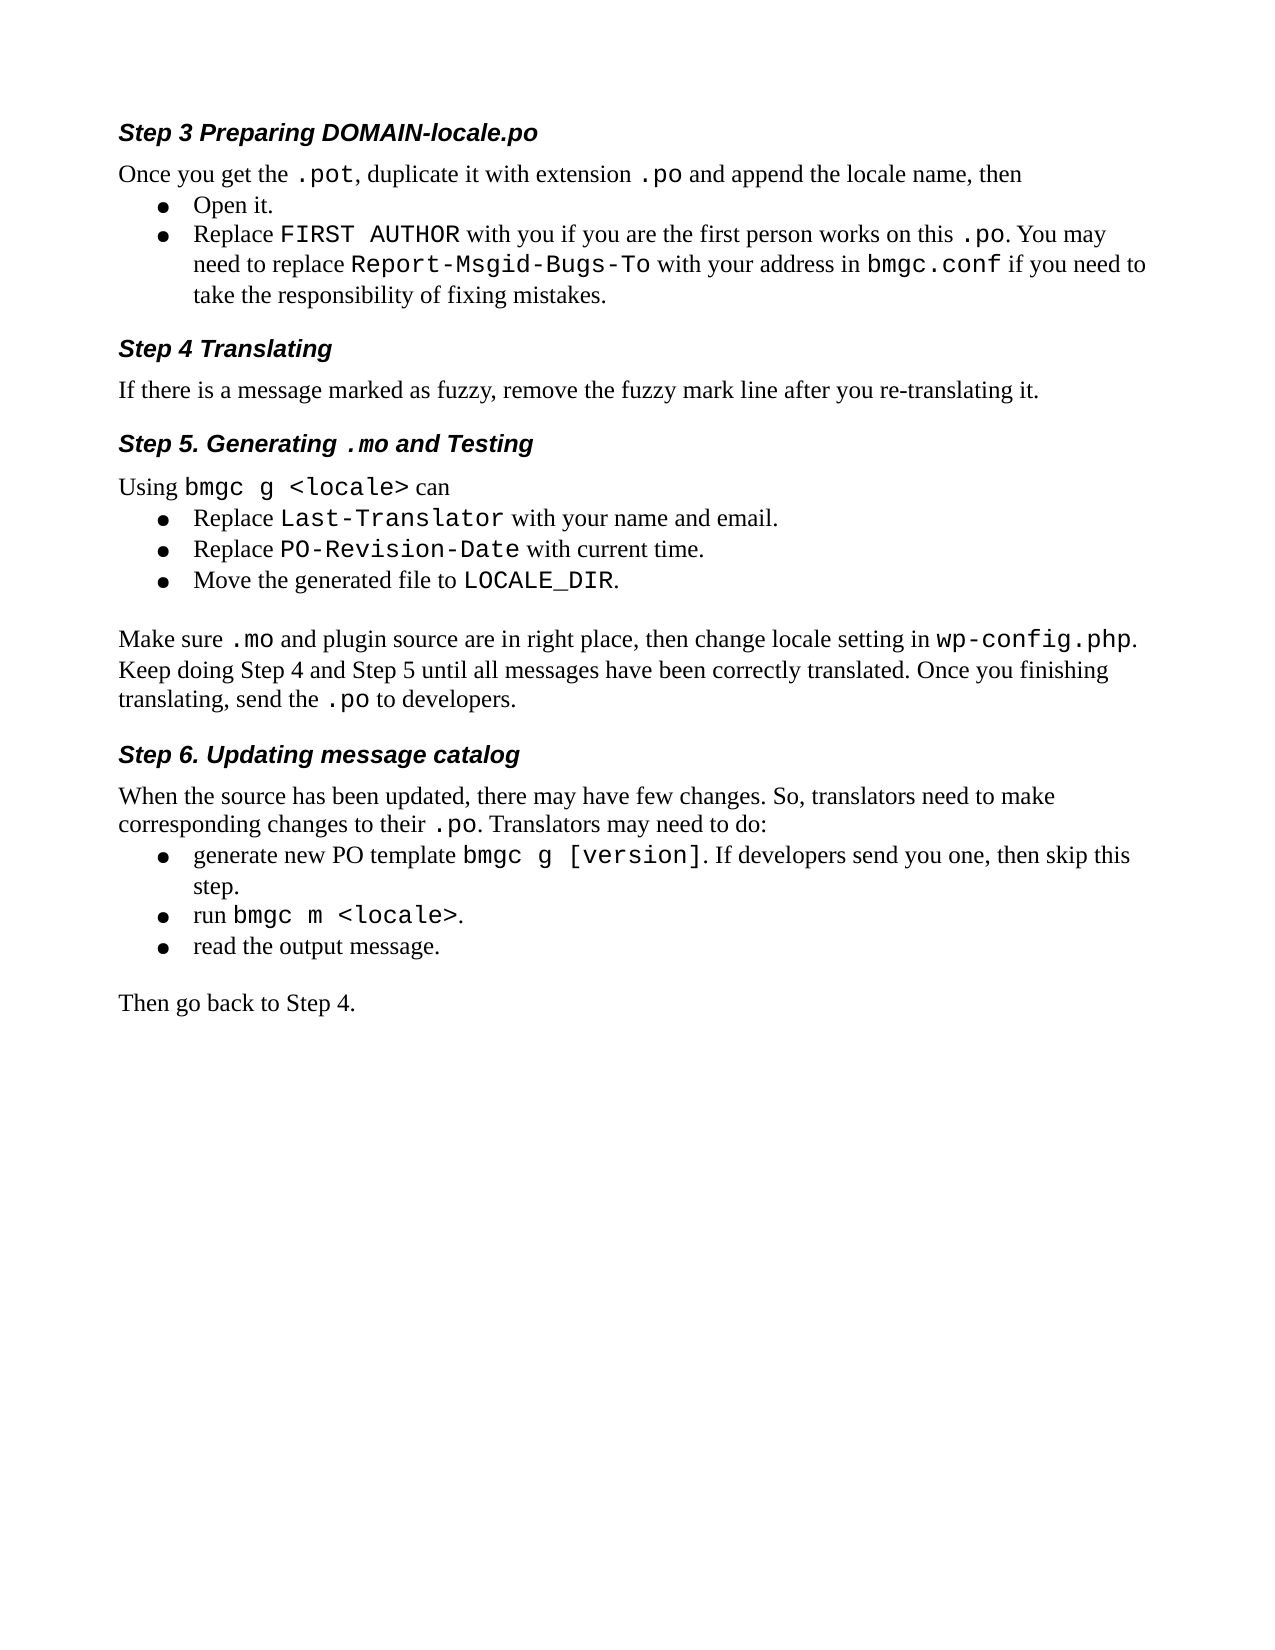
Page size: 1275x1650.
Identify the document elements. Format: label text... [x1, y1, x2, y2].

text Make sure .mo and plugin source are in right place, then change locale setting in wp-config.php. Keep doing Step 4 and Step 5 until all messages have been correctly translated. Once you finishing translating, send the .po to developers. [118, 624, 1157, 715]
text When the source has been updated, there may have few changes. So, translators need to make corresponding changes to their .po. Translators may need to do: [118, 781, 1157, 840]
list Move the generated file to LOCALE_DIR. [156, 565, 1157, 596]
text If there is a message marked as fuzzy, remove the fuzzy mark line after you re-translating it. [118, 375, 1157, 404]
list generate new PO template bmgc g [version]. If developers send you one, then skip this step. [156, 840, 1157, 900]
list Replace FIRST AUTHOR with you if you are the first person works on this .po. You may need to replace Report-Msgid-Bugs-To with your address in bmgc.conf if you need to take the responsibility of fixing mistakes. [156, 219, 1157, 309]
text Using bmgc g <locale> can [118, 472, 1157, 503]
list read the output message. [156, 931, 1157, 959]
subtitle Step 4 Translating [118, 334, 1157, 363]
list run bmgc m <locale>. [156, 900, 1157, 931]
subtitle Step 3 Preparing DOMAIN-locale.po [118, 118, 1157, 147]
subtitle Step 6. Updating message catalog [118, 740, 1157, 768]
text Once you get the .pot, duplicate it with extension .po and append the locale name, then [118, 159, 1157, 190]
list Open it. [156, 190, 1157, 219]
list Replace Last-Translator with your name and email. [156, 503, 1157, 534]
list Replace PO-Revision-Date with current time. [156, 534, 1157, 565]
text Then go back to Step 4. [118, 988, 1157, 1017]
subtitle Step 5. Generating .mo and Testing [118, 429, 1157, 460]
